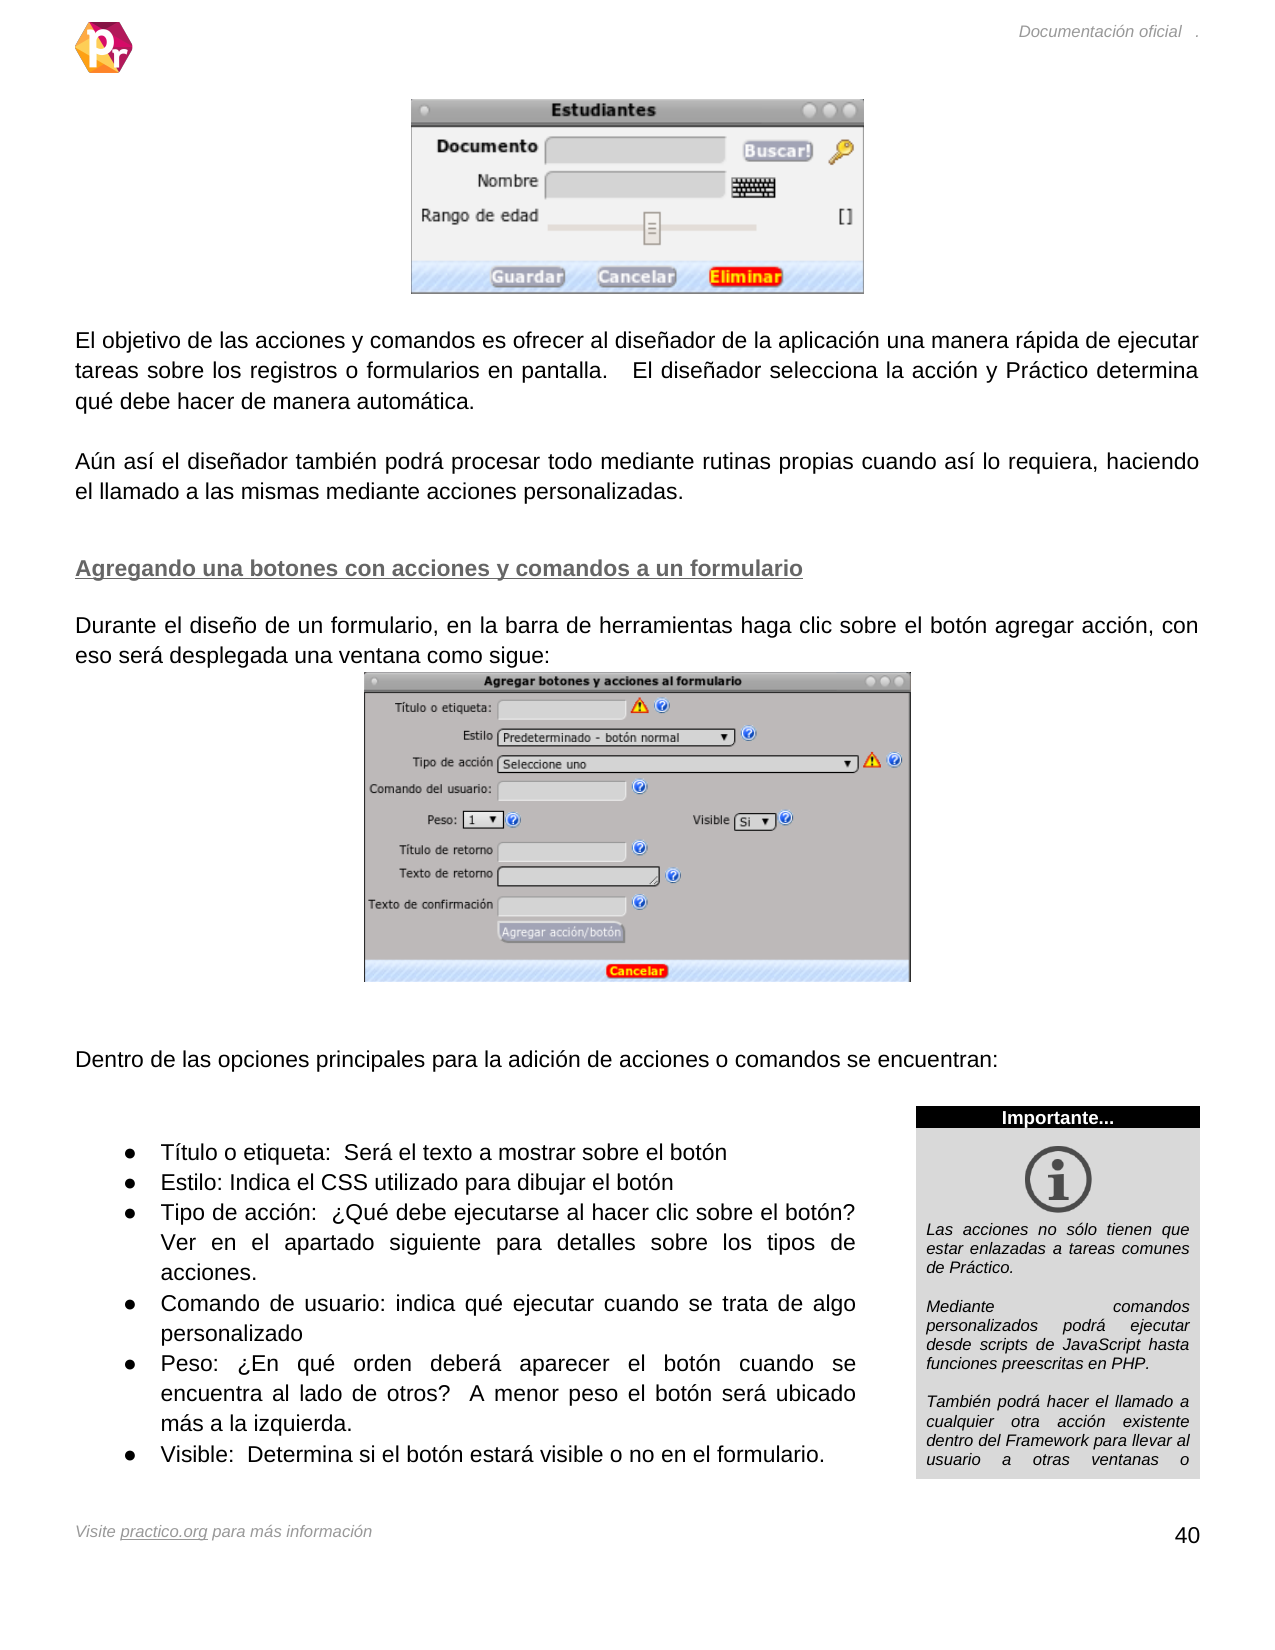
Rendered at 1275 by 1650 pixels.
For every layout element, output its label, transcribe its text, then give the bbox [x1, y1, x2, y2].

table_header Importante... [916, 1106, 1200, 1128]
picture [411, 99, 864, 294]
text Durante el diseño de un formulario, en la barra de herramientas haga clic sobre el botón agregar acción, con eso será desplegada una ventana como sigue: [75, 612, 1200, 668]
text Aún así el diseñador también podrá procesar todo mediante rutinas propias cuando así lo requiera, haciendo el llamado a las mismas mediante acciones personalizadas. [75, 448, 1200, 505]
picture [75, 22, 133, 73]
text El objetivo de las acciones y comandos es ofrecer al diseñador de la aplicación una manera rápida de ejecutar tareas sobre los registros o formularios en pantalla. El diseñador selecciona la acción y Práctico determina qué debe hacer de manera automática. [75, 327, 1200, 414]
table_cell Título o etiqueta: Será el texto a mostrar sobre el botón Estilo: Indica el CSS utilizado para dibujar el botón Tipo de acción: ¿Qué debe ejecutarse al hacer clic sobre el botón? Ver en el apartado siguiente para detalles sobre los tipos de acciones. Comando de usuario: indica qué ejecutar cuando se trata de algo personalizado Peso: ¿En qué orden deberá aparecer el botón cuando se encuentra al lado de otros? A menor peso el botón será ubicado más a la izquierda. Visible: Determina si el botón estará visible o no en el formulario. Título de retorno y texto de retorno: Mensajes que serán presentados sobre el escritorio al usuario cuando Práctico realice la operación programada. Texto de confirmación: Texto que aparecerá en ventana emergente confirmando al usuario que ha presionado el botón y que será ejecutada la operación. [75, 1128, 916, 1479]
table_header [75, 1106, 916, 1128]
table_cell Las acciones no sólo tienen que estar enlazadas a tareas comunes de Práctico. Mediante comandos personalizados podrá ejecutar desde scripts de JavaScript hasta funciones preescritas en PHP. También podrá hacer el llamado a cualquier otra acción existente dentro del Framework para llevar al usuario a otras ventanas o [916, 1128, 1200, 1479]
picture [364, 672, 911, 982]
picture [1017, 1138, 1099, 1220]
text Dentro de las opciones principales para la adición de acciones o comandos se encuentran: [75, 1046, 1200, 1072]
subtitle Agregando una botones con acciones y comandos a un formulario [75, 555, 1200, 582]
